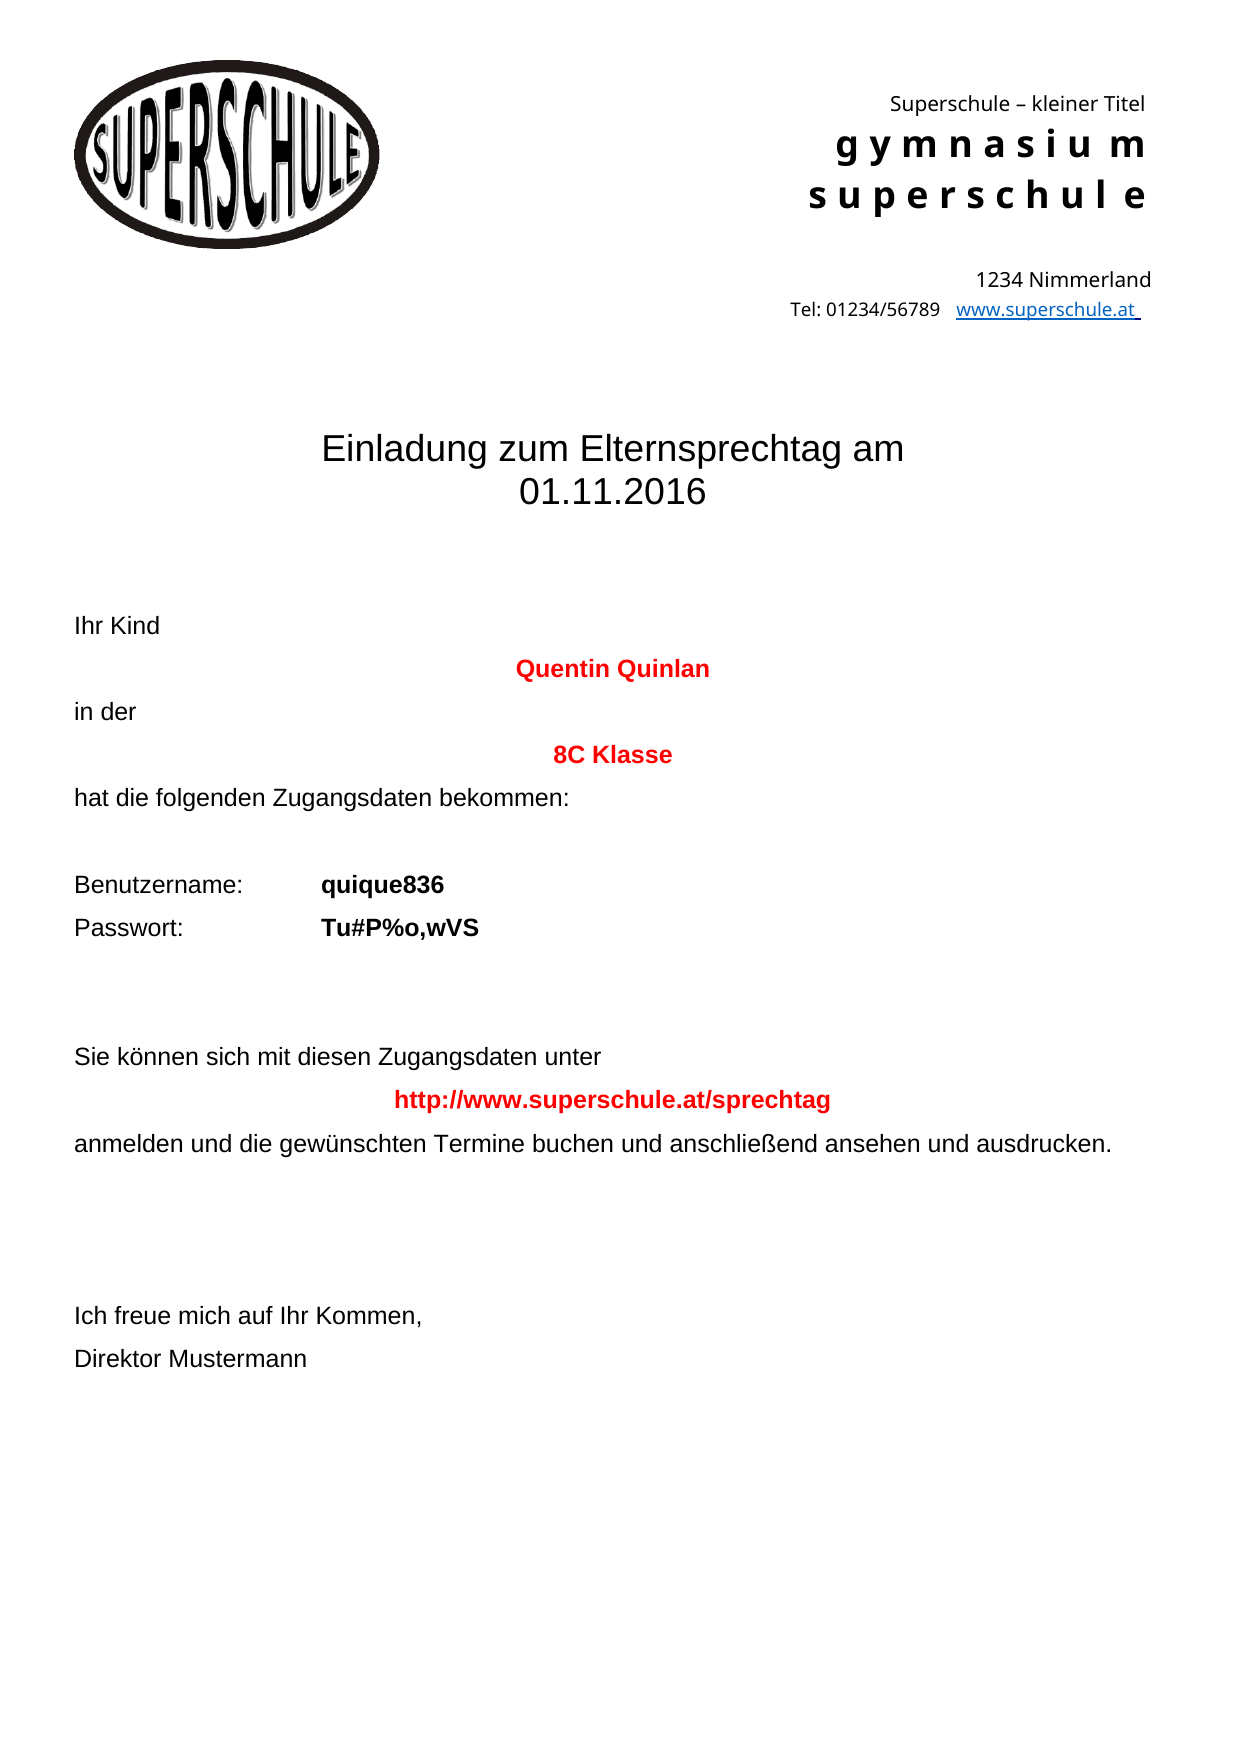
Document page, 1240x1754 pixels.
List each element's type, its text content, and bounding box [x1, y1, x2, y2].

text Sie können sich mit diesen Zugangsdaten unter [74, 1042, 1152, 1071]
text anmelden und die gewünschten Termine buchen und anschließend ansehen und ausdrucken. [74, 1128, 1152, 1157]
text gymnasiu m [709, 117, 1152, 168]
text 01.11.2016 [74, 469, 1152, 513]
text http://www.superschule.at/sprechtag [74, 1085, 1152, 1114]
text Superschule – kleiner Titel [694, 88, 1152, 117]
text Einladung zum Elternsprechtag am [74, 426, 1152, 469]
text 1234 Nimmerland [738, 265, 1152, 293]
text hat die folgenden Zugangsdaten bekommen: [74, 783, 1152, 812]
text Passwort: Tu#P%o,wVS [74, 913, 1152, 942]
text Tel: 01234/56789 www.superschule.at [738, 293, 1152, 323]
text 8C Klasse [74, 740, 1152, 769]
text Quentin Quinlan [74, 654, 1152, 683]
text Direktor Mustermann [74, 1344, 1152, 1373]
text in der [74, 697, 1152, 726]
text superschul e [709, 168, 1152, 219]
text Ich freue mich auf Ihr Kommen, [74, 1301, 1152, 1330]
text Ihr Kind [74, 611, 1152, 639]
text Benutzername: quique836 [74, 869, 1152, 898]
